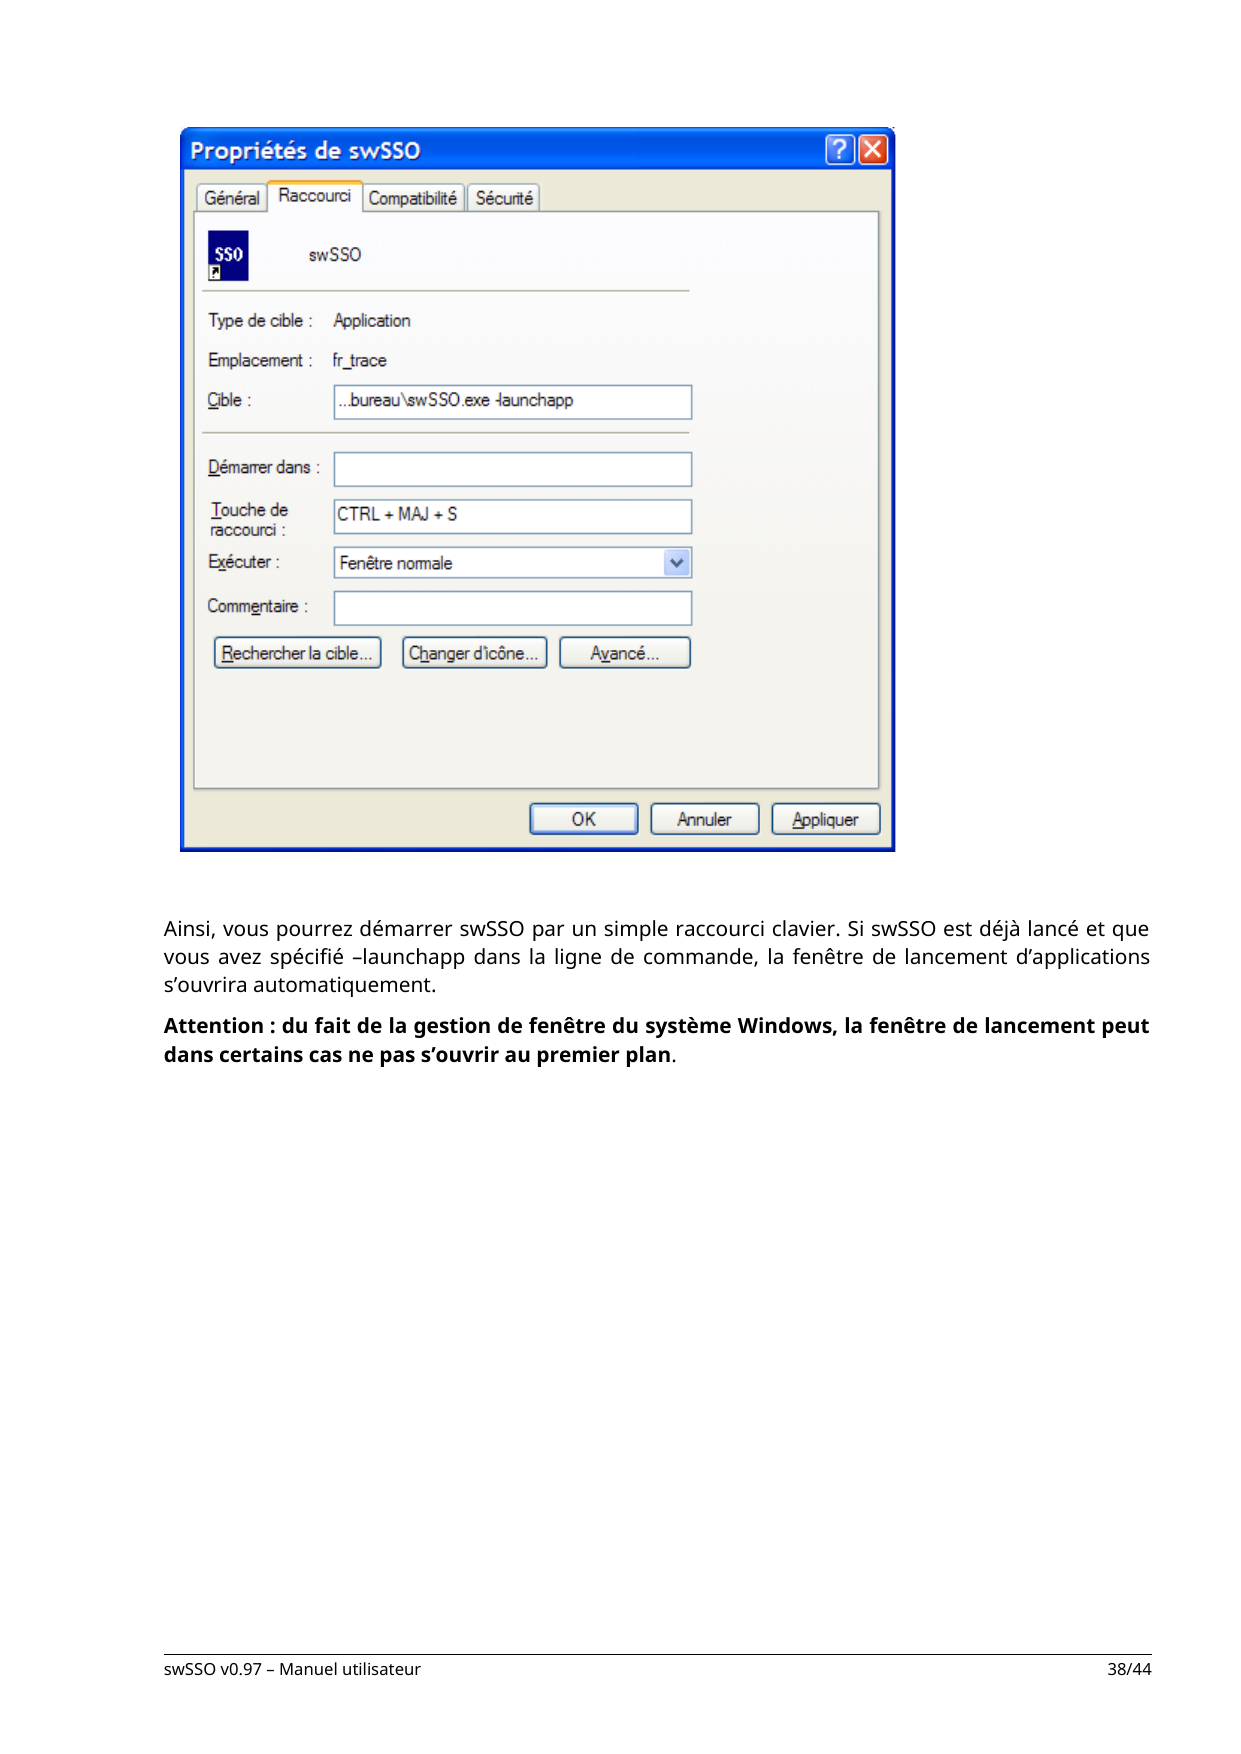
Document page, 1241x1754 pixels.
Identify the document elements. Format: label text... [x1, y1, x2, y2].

text Attention : du fait de la gestion de fenêtre du système Windows, la fenêtre de lancement peut dans certains cas ne pas s’ouvrir au premier plan. [164, 1012, 1152, 1068]
picture [180, 127, 896, 852]
text Ainsi, vous pourrez démarrer swSSO par un simple raccourci clavier. Si swSSO est déjà lancé et que vous avez spécifié –launchapp dans la ligne de commande, la fenêtre de lancement d’applications s’ouvrira automatiquement. [164, 914, 1152, 999]
